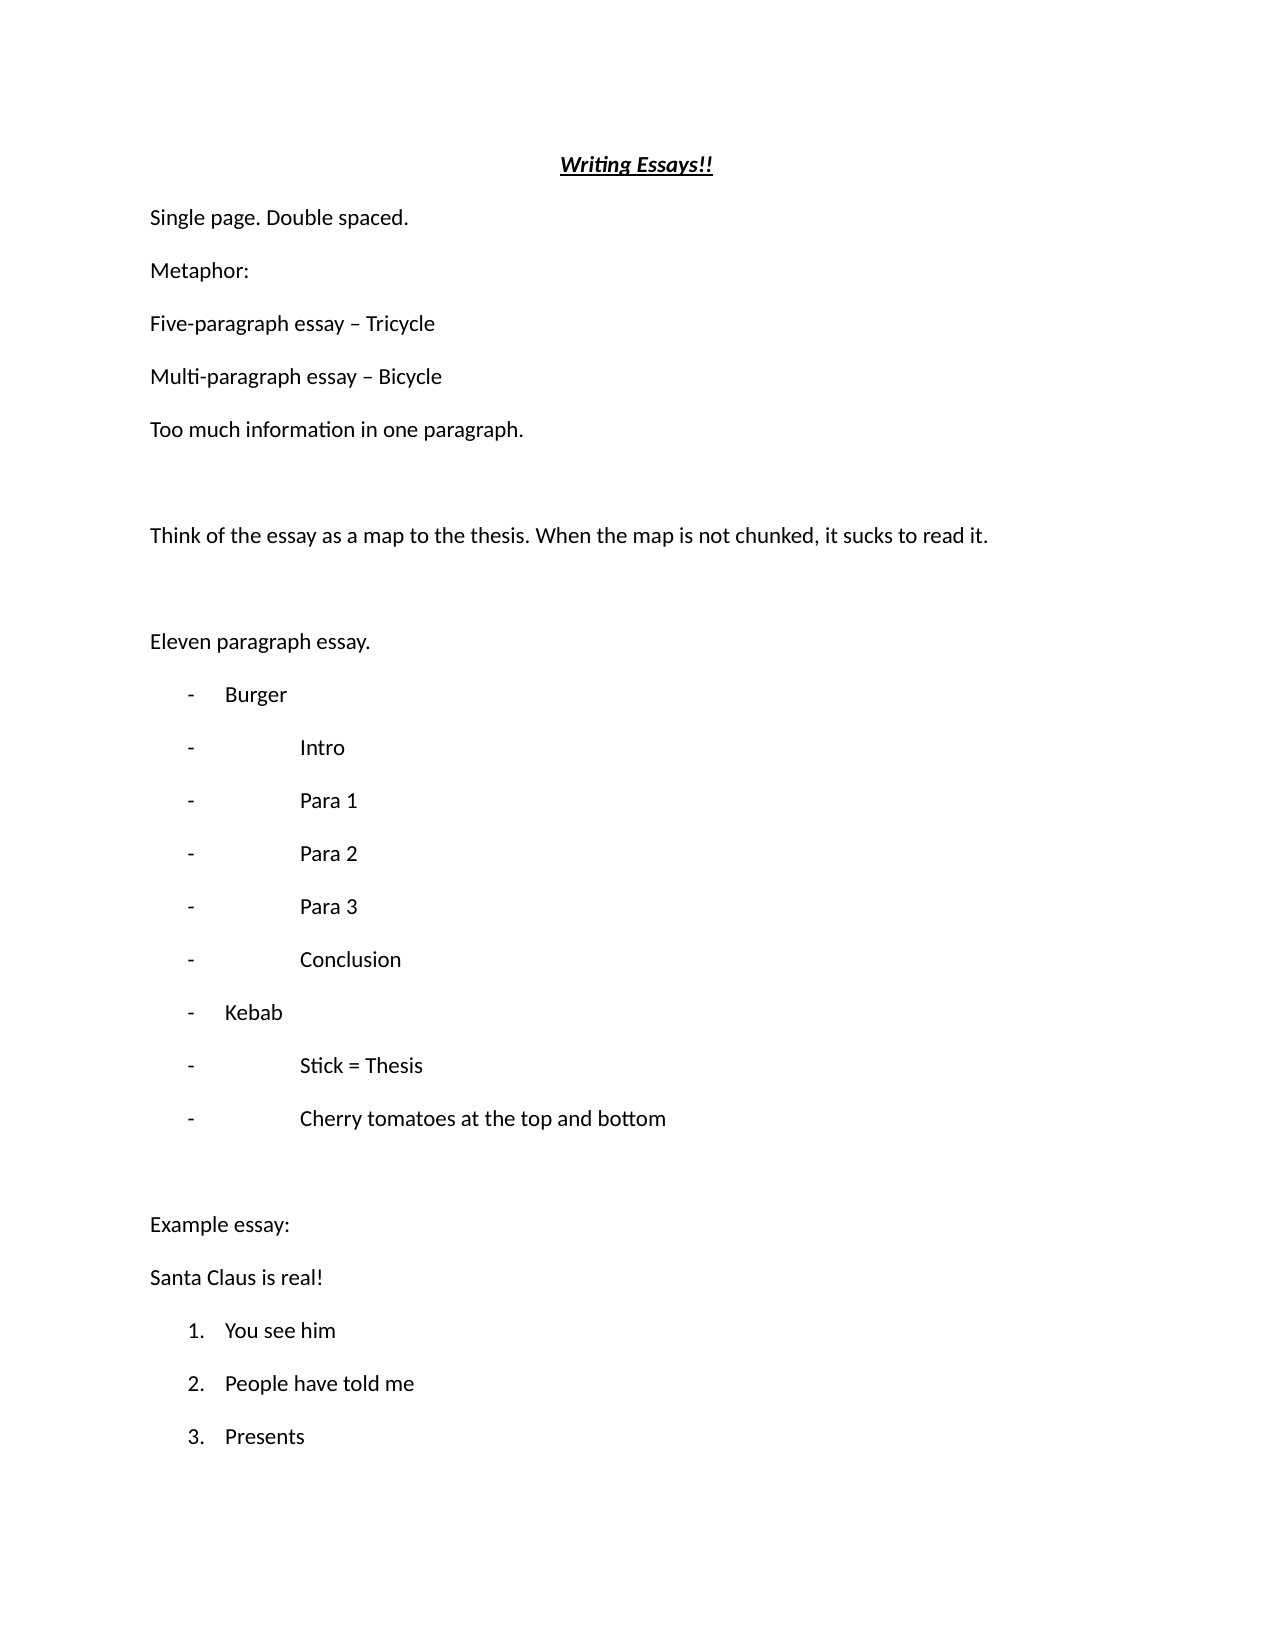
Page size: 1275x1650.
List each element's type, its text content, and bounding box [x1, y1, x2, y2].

text Single page. Double spaced. [150, 203, 1125, 231]
list You see him [187, 1316, 1125, 1344]
list People have told me [187, 1369, 1125, 1397]
list Burger [187, 680, 1125, 708]
text Five-paragraph essay – Tricycle [150, 309, 1125, 337]
text Multi-paragraph essay – Bicycle [150, 362, 1125, 390]
list Para 2 [187, 839, 1125, 867]
list Presents [187, 1422, 1125, 1451]
list Para 1 [187, 786, 1125, 814]
list Stick = Thesis [187, 1051, 1125, 1079]
text Santa Claus is real! [150, 1263, 1125, 1291]
text Writing Essays!! [150, 150, 1125, 178]
list Conclusion [187, 945, 1125, 973]
list Para 3 [187, 892, 1125, 920]
text Think of the essay as a map to the thesis. When the map is not chunked, it sucks to read it. [150, 521, 1125, 549]
text Metaphor: [150, 256, 1125, 284]
list Intro [187, 733, 1125, 761]
text Example essay: [150, 1210, 1125, 1238]
list Kebab [187, 998, 1125, 1026]
text Eleven paragraph essay. [150, 627, 1125, 655]
text Too much information in one paragraph. [150, 415, 1125, 443]
list Cherry tomatoes at the top and bottom [187, 1104, 1125, 1132]
